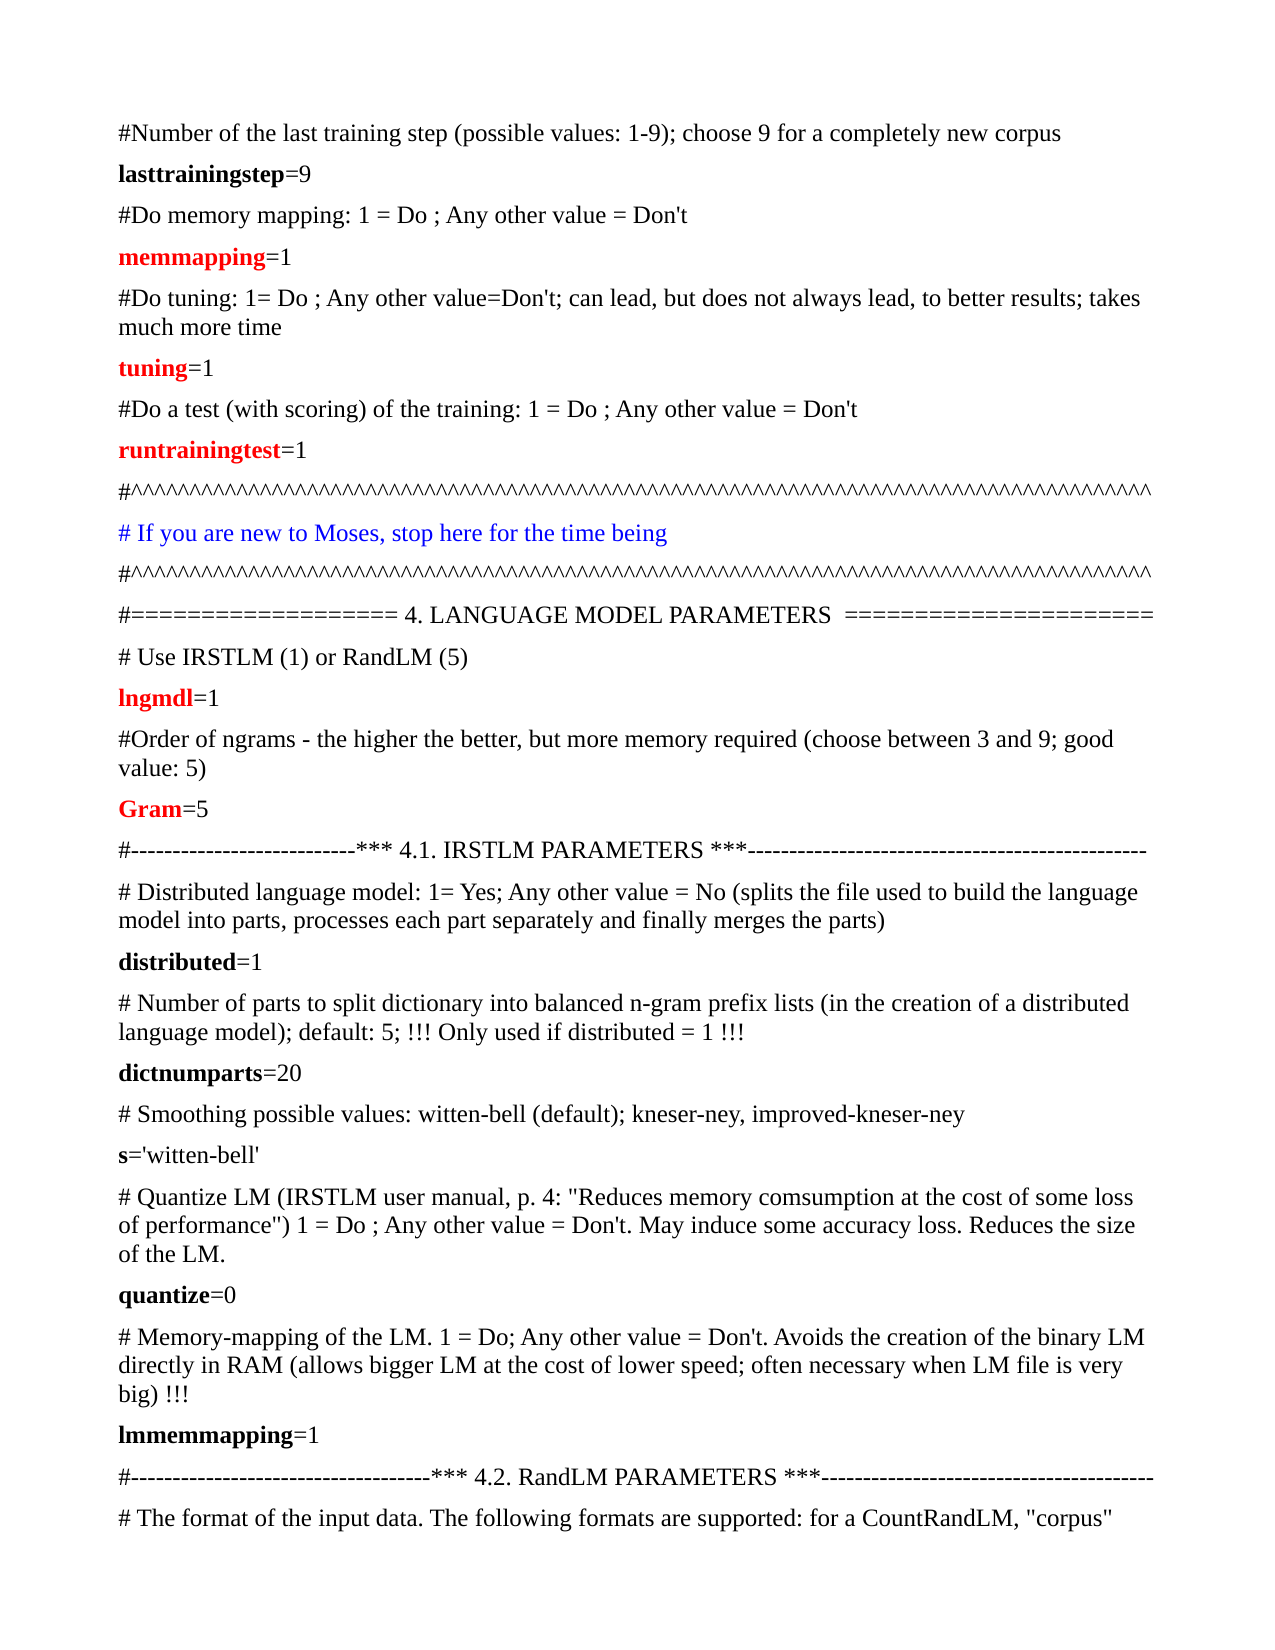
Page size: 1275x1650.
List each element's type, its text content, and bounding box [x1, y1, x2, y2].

text # Number of parts to split dictionary into balanced n-gram prefix lists (in the creation of a distributed language model); default: 5; !!! Only used if distributed = 1 !!! [118, 988, 1157, 1046]
text # If you are new to Moses, stop here for the time being [118, 518, 1157, 547]
text # Quantize LM (IRSTLM user manual, p. 4: "Reduces memory comsumption at the cost of some loss of performance") 1 = Do ; Any other value = Don't. May induce some accuracy loss. Reduces the size of the LM. [118, 1182, 1157, 1268]
text #^^^^^^^^^^^^^^^^^^^^^^^^^^^^^^^^^^^^^^^^^^^^^^^^^^^^^^^^^^^^^^^^^^^^^^^^^^^^^^^^^^^^^^^ [118, 559, 1157, 588]
text lmmemmapping=1 [118, 1421, 1157, 1449]
text # Memory-mapping of the LM. 1 = Do; Any other value = Don't. Avoids the creation of the binary LM directly in RAM (allows bigger LM at the cost of lower speed; often necessary when LM file is very big) !!! [118, 1322, 1157, 1408]
text tuning=1 [118, 353, 1157, 382]
text #Number of the last training step (possible values: 1-9); choose 9 for a completely new corpus [118, 118, 1157, 147]
text lngmdl=1 [118, 683, 1157, 712]
text #---------------------------*** 4.1. IRSTLM PARAMETERS ***------------------------------------------------ [118, 836, 1157, 864]
text lasttrainingstep=9 [118, 159, 1157, 188]
text #Do memory mapping: 1 = Do ; Any other value = Don't [118, 201, 1157, 229]
text s='witten-bell' [118, 1141, 1157, 1169]
text #Do tuning: 1= Do ; Any other value=Don't; can lead, but does not always lead, to better results; takes much more time [118, 283, 1157, 341]
text distributed=1 [118, 947, 1157, 976]
text #=================== 4. LANGUAGE MODEL PARAMETERS ====================== [118, 601, 1157, 629]
text #Do a test (with scoring) of the training: 1 = Do ; Any other value = Don't [118, 394, 1157, 423]
text # Smoothing possible values: witten-bell (default); kneser-ney, improved-kneser-ney [118, 1099, 1157, 1128]
text #Order of ngrams - the higher the better, but more memory required (choose between 3 and 9; good value: 5) [118, 724, 1157, 782]
text #^^^^^^^^^^^^^^^^^^^^^^^^^^^^^^^^^^^^^^^^^^^^^^^^^^^^^^^^^^^^^^^^^^^^^^^^^^^^^^^^^^^^^^^ [118, 477, 1157, 506]
text Gram=5 [118, 794, 1157, 823]
text # Distributed language model: 1= Yes; Any other value = No (splits the file used to build the language model into parts, processes each part separately and finally merges the parts) [118, 877, 1157, 934]
text dictnumparts=20 [118, 1058, 1157, 1087]
text runtrainingtest=1 [118, 436, 1157, 464]
text # Use IRSTLM (1) or RandLM (5) [118, 642, 1157, 671]
text # The format of the input data. The following formats are supported: for a CountRandLM, "corpus" [118, 1503, 1157, 1532]
text memmapping=1 [118, 242, 1157, 271]
text quantize=0 [118, 1281, 1157, 1309]
text #------------------------------------*** 4.2. RandLM PARAMETERS ***---------------------------------------- [118, 1462, 1157, 1491]
